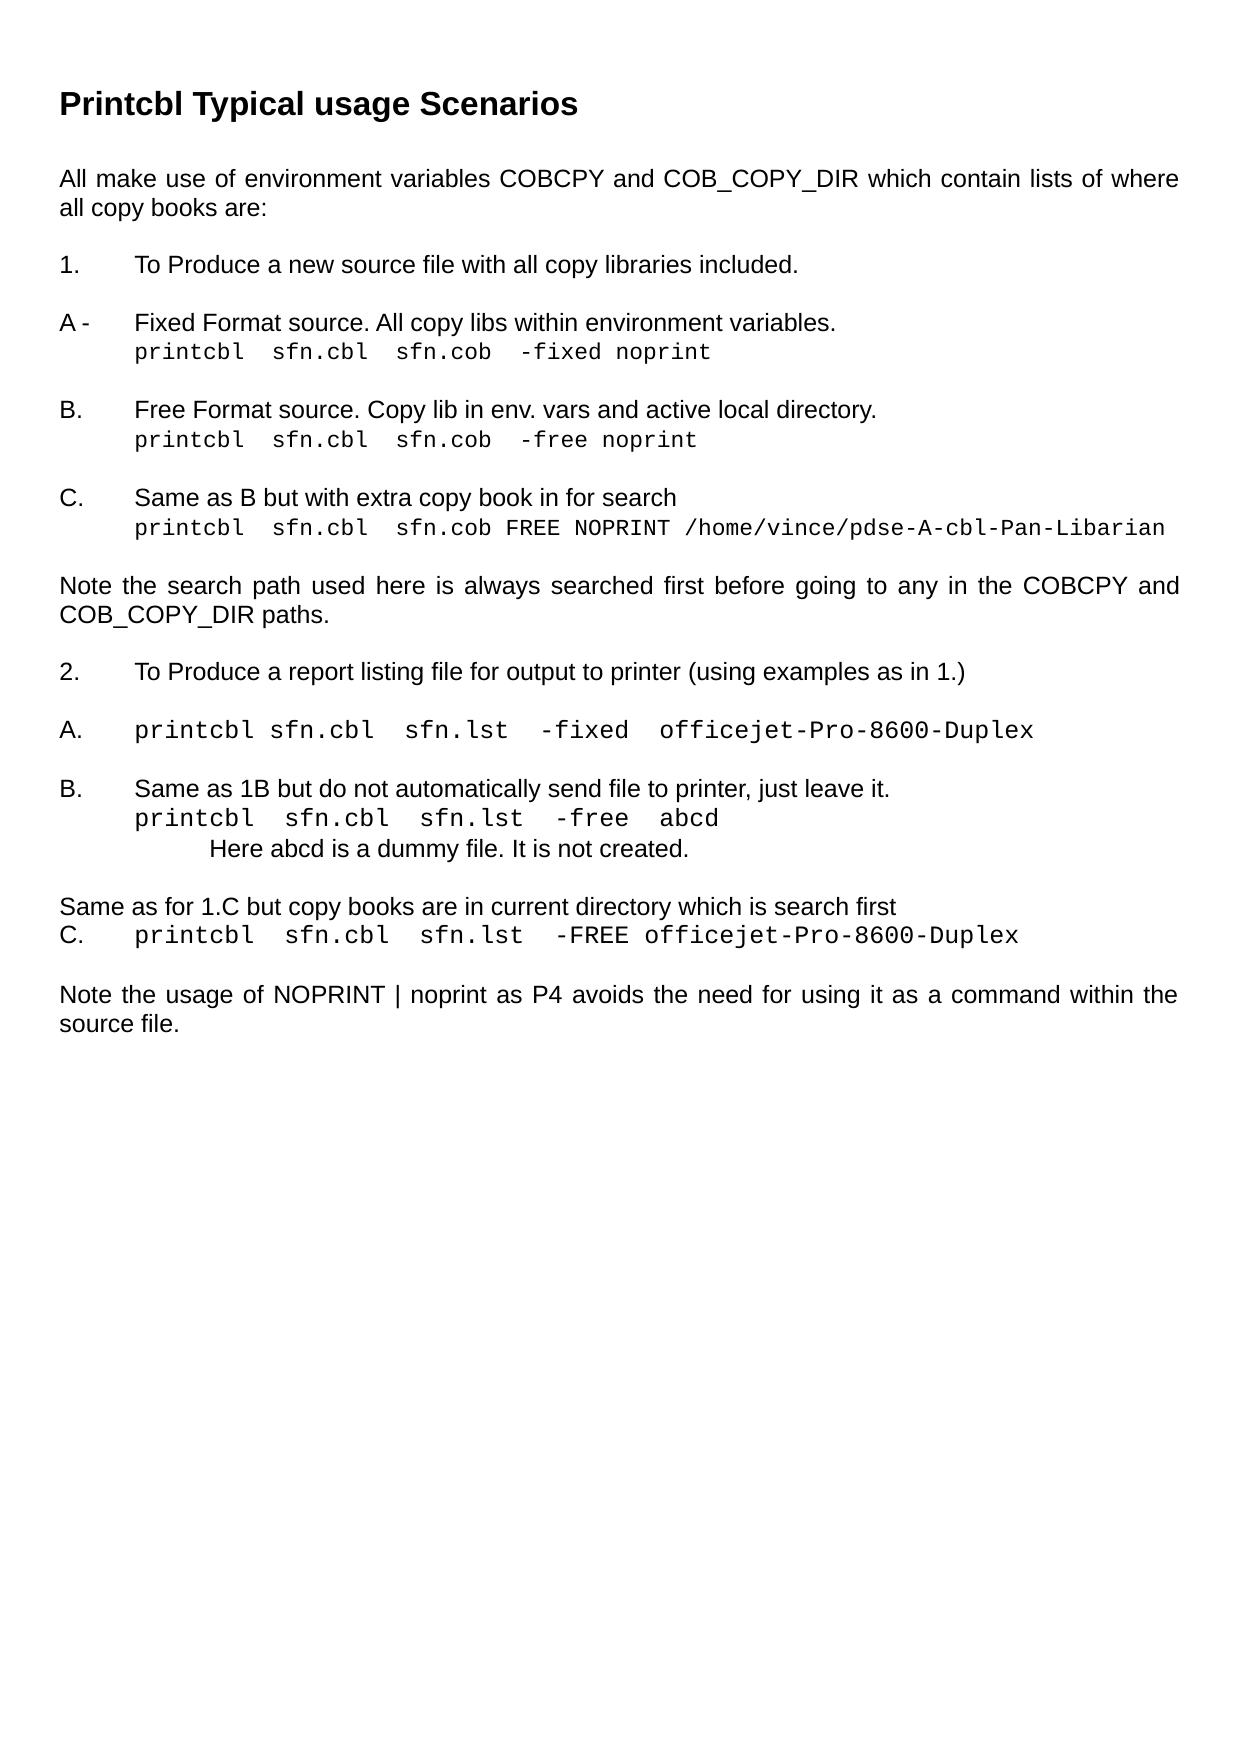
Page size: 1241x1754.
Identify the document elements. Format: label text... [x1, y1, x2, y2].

text 1. To Produce a new source file with all copy libraries included. [59, 250, 1181, 279]
text C. Same as B but with extra copy book in for search [59, 483, 1181, 512]
text Note the usage of NOPRINT | noprint as P4 avoids the need for using it as a command within the source file. [59, 980, 1181, 1037]
text A. printcbl sfn.cbl sfn.lst -fixed officejet-Pro-8600-Duplex [59, 715, 1181, 746]
text Here abcd is a dummy file. It is not created. [59, 834, 1181, 863]
text 2. To Produce a report listing file for output to printer (using examples as in 1.) [59, 657, 1181, 686]
text printcbl sfn.cbl sfn.cob -free noprint [59, 424, 1181, 454]
text Same as for 1.C but copy books are in current directory which is search first [59, 892, 1181, 920]
text B. Same as 1B but do not automatically send file to printer, just leave it. [59, 774, 1181, 803]
text printcbl sfn.cbl sfn.cob FREE NOPRINT /home/vince/pdse-A-cbl-Pan-Libarian [59, 512, 1181, 542]
text C. printcbl sfn.cbl sfn.lst -FREE officejet-Pro-8600-Duplex [59, 920, 1181, 951]
subtitle Printcbl Typical usage Scenarios [59, 84, 1181, 122]
text printcbl sfn.cbl sfn.lst -free abcd [59, 803, 1181, 834]
text A - Fixed Format source. All copy libs within environment variables. [59, 307, 1181, 336]
text printcbl sfn.cbl sfn.cob -fixed noprint [59, 336, 1181, 367]
text Note the search path used here is always searched first before going to any in the COBCPY and COB_COPY_DIR paths. [59, 571, 1181, 628]
text All make use of environment variables COBCPY and COB_COPY_DIR which contain lists of where all copy books are: [59, 164, 1181, 221]
text B. Free Format source. Copy lib in env. vars and active local directory. [59, 395, 1181, 424]
